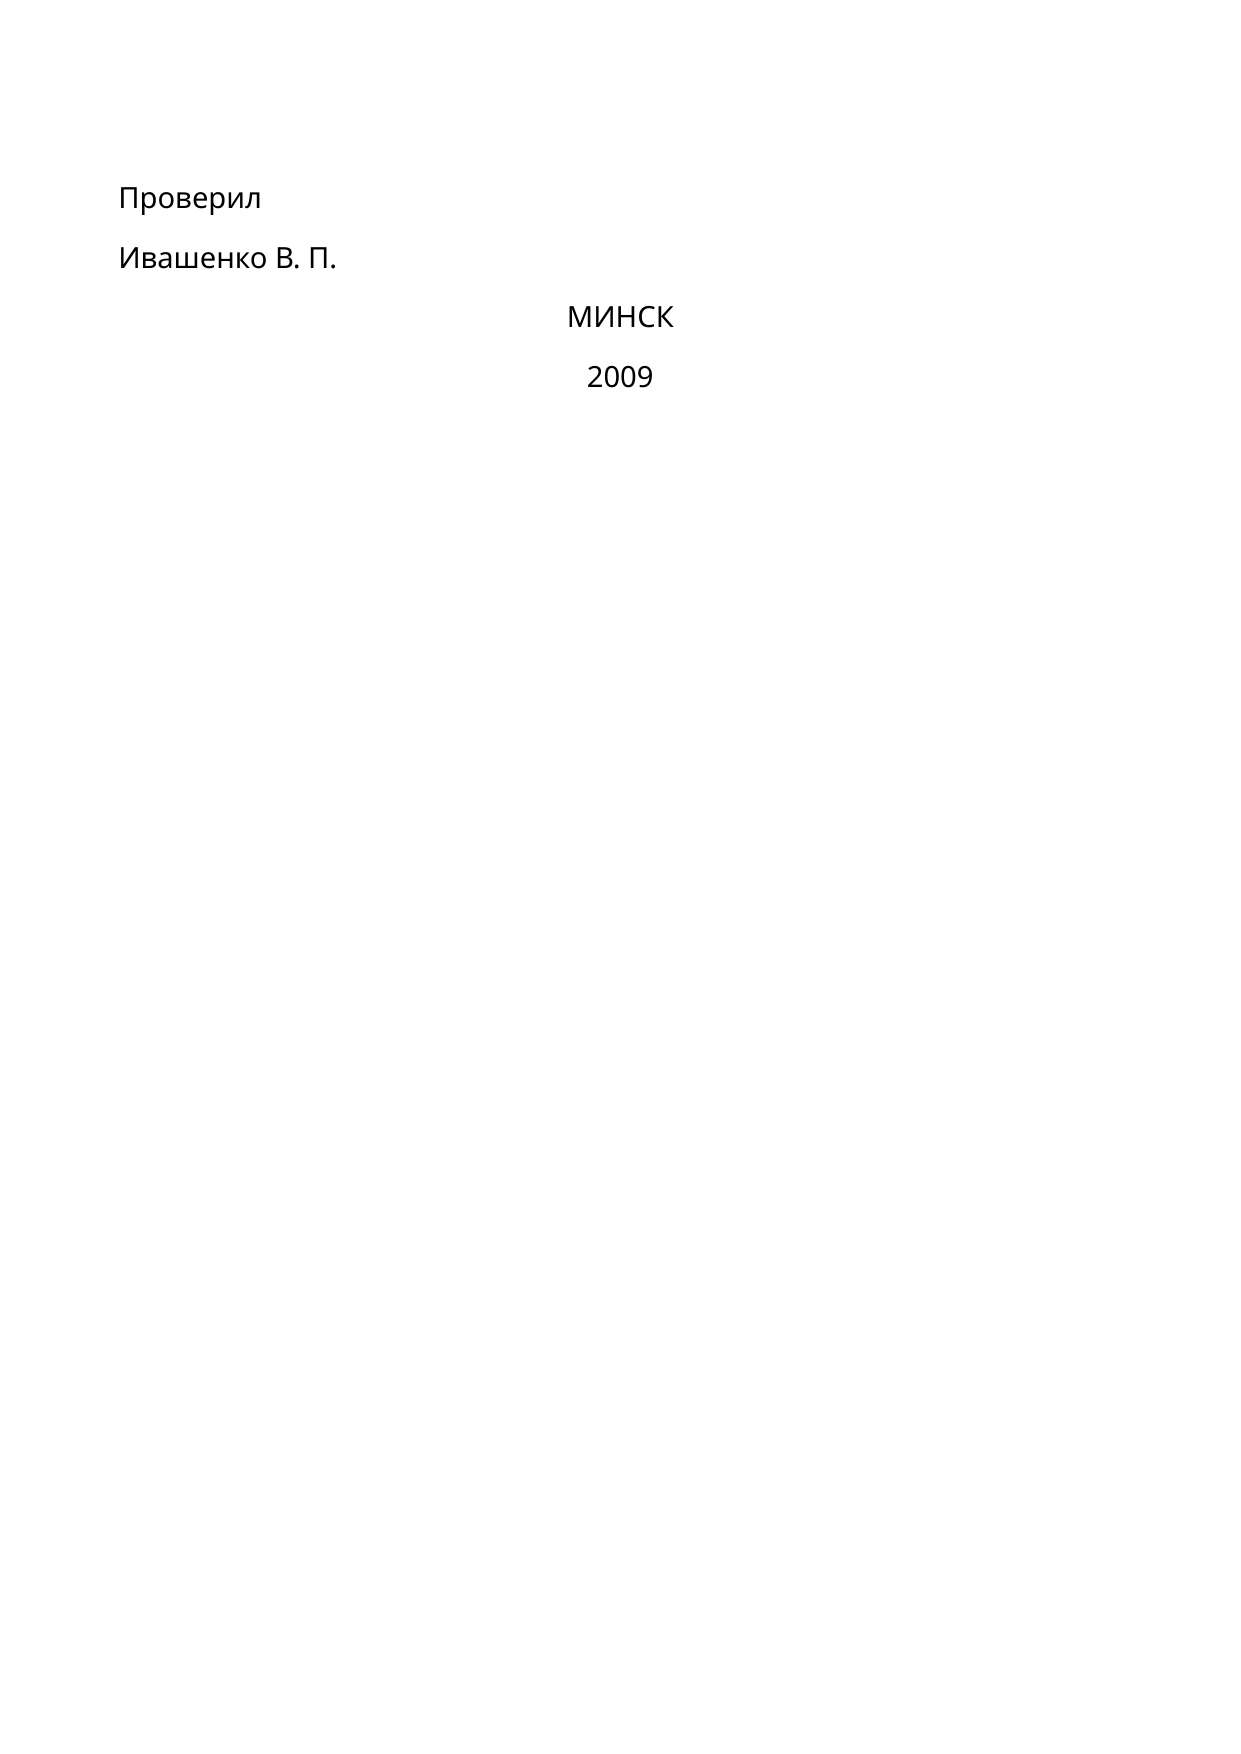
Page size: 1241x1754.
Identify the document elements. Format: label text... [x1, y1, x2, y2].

text 2009 [118, 356, 1122, 396]
text Проверил [118, 178, 1122, 217]
text Ивашенко В. П. [118, 237, 1122, 277]
text МИНСК [118, 297, 1122, 336]
